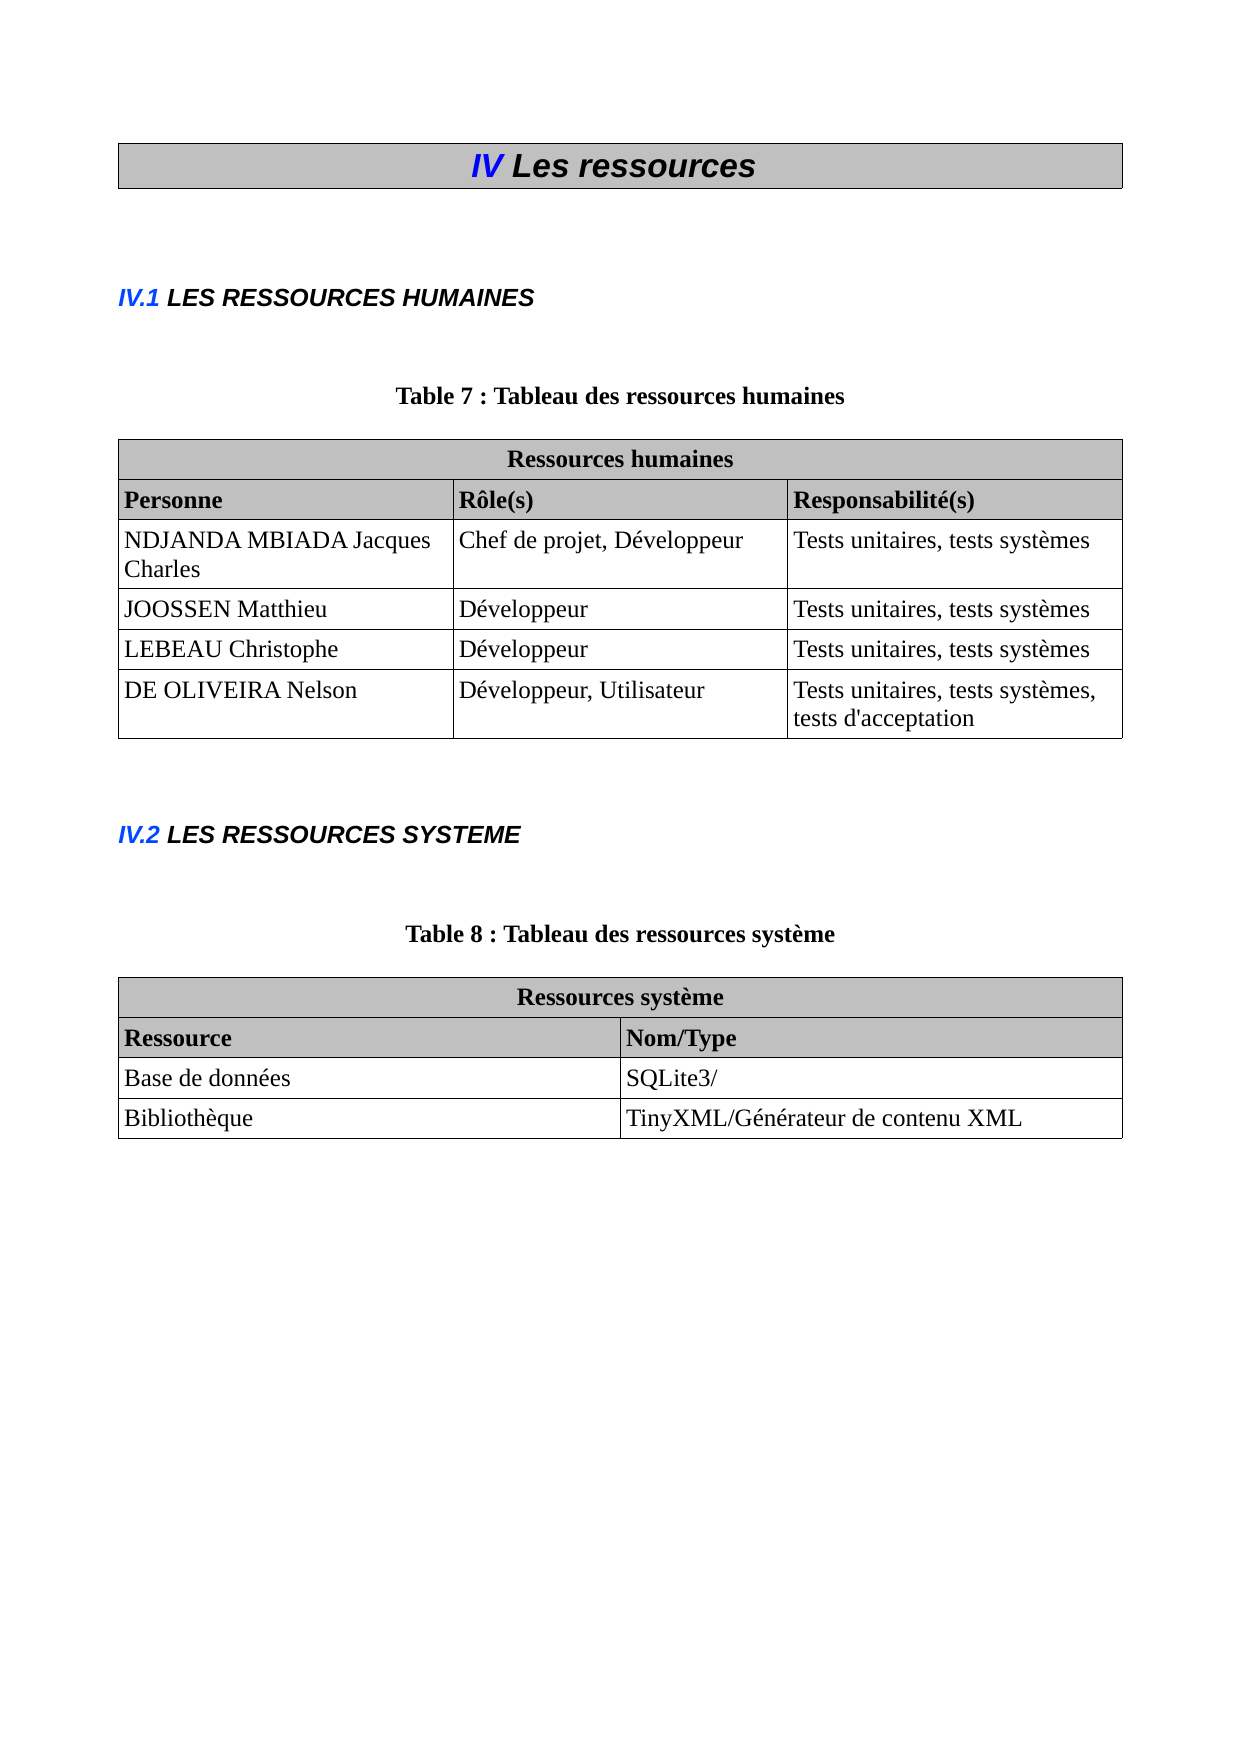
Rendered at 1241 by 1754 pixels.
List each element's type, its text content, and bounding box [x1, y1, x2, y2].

table_cell Ressource [119, 1018, 620, 1057]
table_cell Tests unitaires, tests systèmes [788, 520, 1122, 588]
subtitle IV.1 LES RESSOURCES HUMAINES [118, 283, 1122, 311]
subtitle Table 8 : Tableau des ressources système [118, 919, 1122, 948]
table_cell Bibliothèque [119, 1099, 620, 1138]
table_cell Personne [119, 480, 453, 519]
table_cell Chef de projet, Développeur [454, 520, 787, 588]
subtitle Table 7 : Tableau des ressources humaines [118, 381, 1122, 410]
table_cell SQLite3/ [621, 1058, 1122, 1098]
table_cell Nom/Type [621, 1018, 1122, 1057]
subtitle IV Les ressources [119, 144, 1122, 188]
table_cell DE OLIVEIRA Nelson [119, 670, 453, 738]
table_cell Développeur [454, 589, 787, 629]
table_cell Tests unitaires, tests systèmes [788, 589, 1122, 629]
table_cell Responsabilité(s) [788, 480, 1122, 519]
subtitle IV.2 LES RESSOURCES SYSTEME [118, 821, 1122, 849]
table_cell NDJANDA MBIADA Jacques Charles [119, 520, 453, 588]
table_cell Tests unitaires, tests systèmes, tests d'acceptation [788, 670, 1122, 738]
table_cell LEBEAU Christophe [119, 630, 453, 669]
table_header Ressources humaines [119, 440, 1122, 479]
table_header Ressources système [119, 978, 1122, 1017]
table_cell JOOSSEN Matthieu [119, 589, 453, 629]
table_cell Rôle(s) [454, 480, 787, 519]
table_cell TinyXML/Générateur de contenu XML [621, 1099, 1122, 1138]
table_cell Développeur, Utilisateur [454, 670, 787, 738]
table_cell Développeur [454, 630, 787, 669]
table_cell Tests unitaires, tests systèmes [788, 630, 1122, 669]
table_cell Base de données [119, 1058, 620, 1098]
